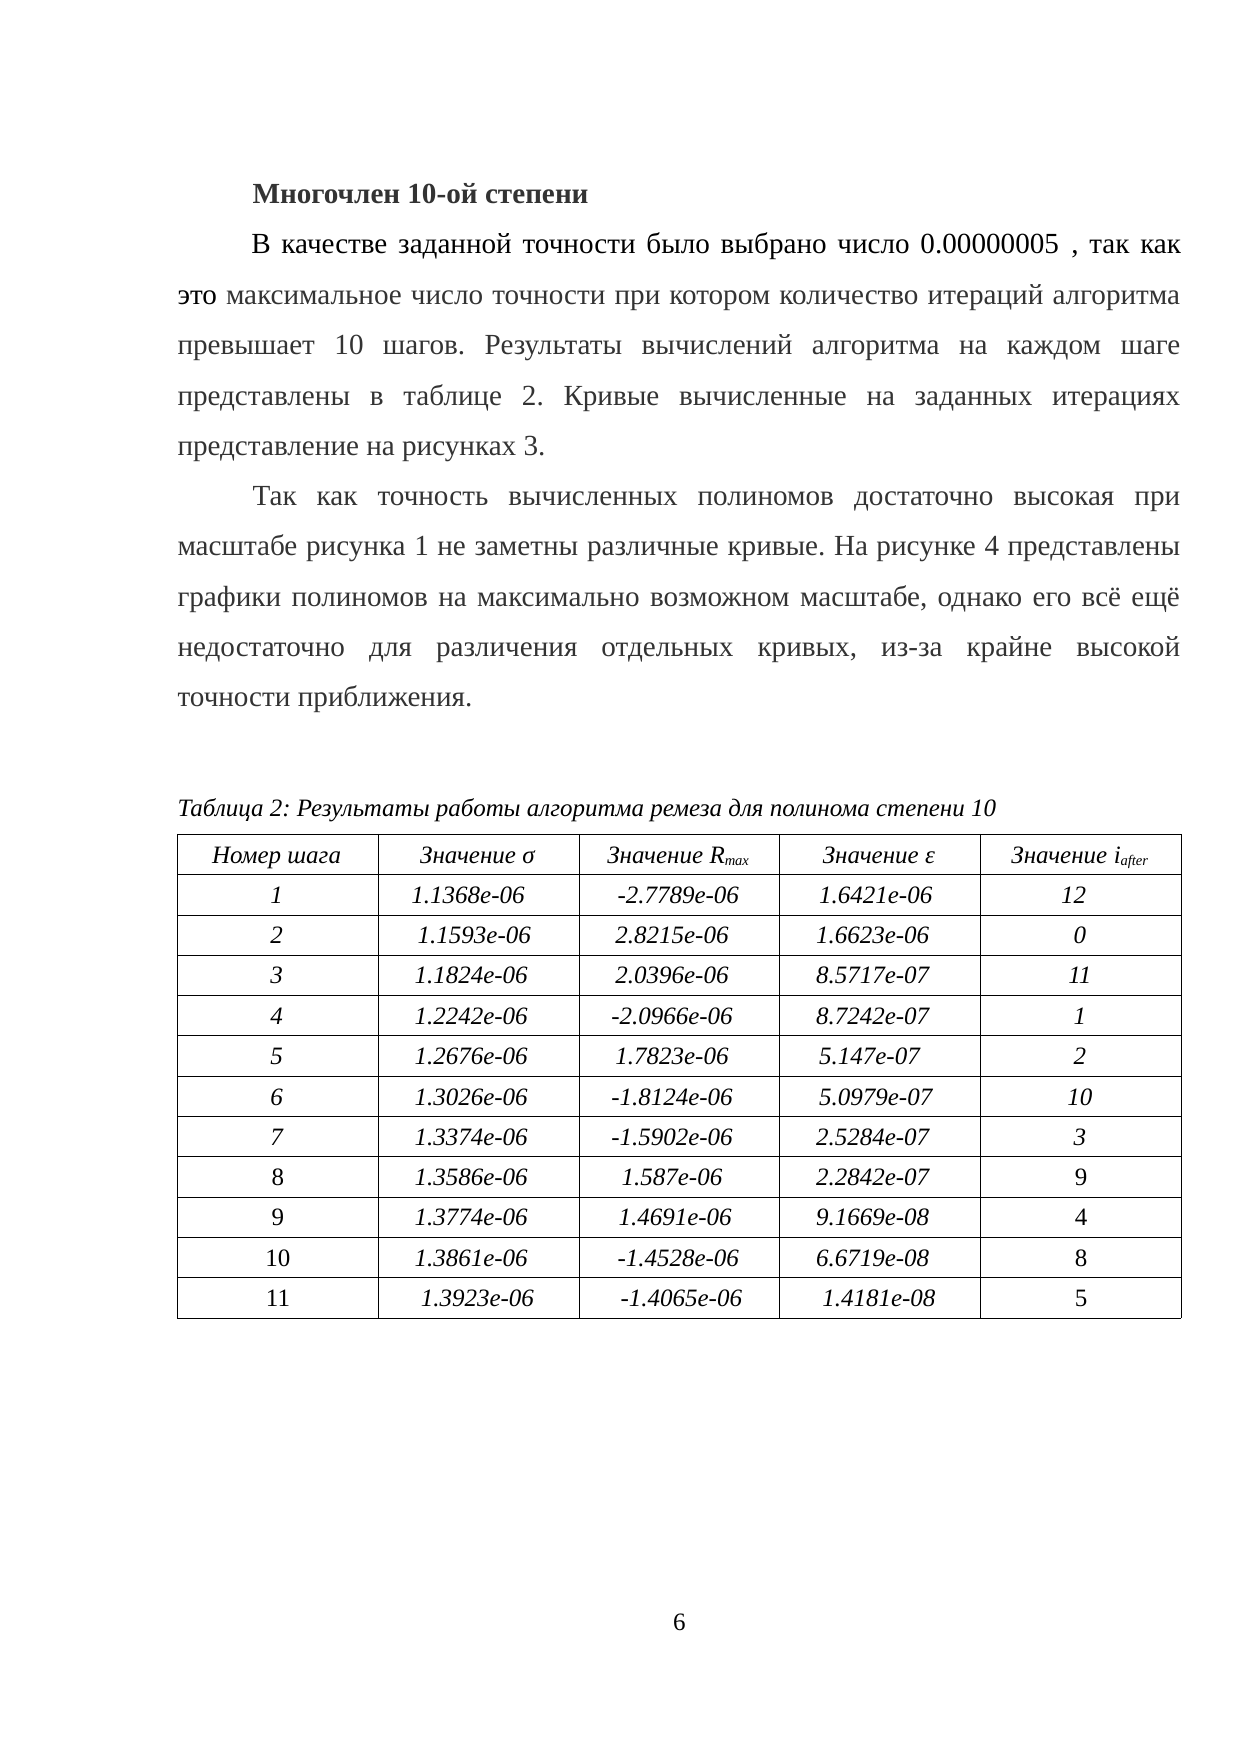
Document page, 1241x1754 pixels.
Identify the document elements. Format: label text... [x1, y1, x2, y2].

table_header Значение iafter [981, 835, 1181, 874]
table_cell 8 [981, 1238, 1181, 1277]
table_cell 6.6719e-08 [780, 1238, 980, 1277]
table_cell 1.3774e-06 [379, 1198, 579, 1237]
table_cell 7 [178, 1117, 378, 1156]
table_cell -1.8124e-06 [580, 1077, 779, 1116]
table_header Значение ε [780, 835, 980, 874]
table_cell -2.0966e-06 [580, 996, 779, 1035]
table_cell 6 [178, 1077, 378, 1116]
table_cell 3 [981, 1117, 1181, 1156]
table_cell 2.0396e-06 [580, 956, 779, 995]
table_cell 9.1669e-08 [780, 1198, 980, 1237]
text Многочлен 10-ой степени [177, 176, 1181, 210]
table_cell 11 [178, 1278, 378, 1318]
table_cell 8.7242e-07 [780, 996, 980, 1035]
table_cell 1.3923e-06 [379, 1278, 579, 1318]
table_cell 1 [981, 996, 1181, 1035]
table_cell 1.3861e-06 [379, 1238, 579, 1277]
table_cell 4 [178, 996, 378, 1035]
table_cell 10 [178, 1238, 378, 1277]
table_cell 1.3374e-06 [379, 1117, 579, 1156]
table_header Значение σ [379, 835, 579, 874]
table_cell 5.147e-07 [780, 1036, 980, 1076]
table_cell 11 [981, 956, 1181, 995]
table_cell 1.2676e-06 [379, 1036, 579, 1076]
table_cell 1.4691e-06 [580, 1198, 779, 1237]
table_cell 3 [178, 956, 378, 995]
table_cell 1.3586e-06 [379, 1157, 579, 1197]
table_cell -1.4065e-06 [580, 1278, 779, 1318]
table_cell 9 [981, 1157, 1181, 1197]
table_cell 2.5284e-07 [780, 1117, 980, 1156]
table_cell 1.2242e-06 [379, 996, 579, 1035]
table_cell 5 [178, 1036, 378, 1076]
table_cell 1.4181e-08 [780, 1278, 980, 1318]
text Таблица 2: Результаты работы алгоритма ремеза для полинома степени 10 [177, 793, 1181, 821]
table_cell 1.7823e-06 [580, 1036, 779, 1076]
table_cell 8.5717e-07 [780, 956, 980, 995]
table_cell 2 [178, 916, 378, 955]
table_header Номер шага [178, 835, 378, 874]
table_cell 9 [178, 1198, 378, 1237]
table_cell 1.1824e-06 [379, 956, 579, 995]
table_cell 2.8215e-06 [580, 916, 779, 955]
table_cell 1.6623e-06 [780, 916, 980, 955]
table_cell 1 [178, 875, 378, 914]
text В качестве заданной точности было выбрано число 0.00000005 , так как это максимальное число точности при котором количество итераций алгоритма превышает 10 шагов. Результаты вычислений алгоритма на каждом шаге представлены в таблице 2. Кривые вычисленные на заданных итерациях представление на рисунках 3. [177, 227, 1181, 461]
table_cell 5 [981, 1278, 1181, 1318]
table_cell 1.6421e-06 [780, 875, 980, 914]
table_cell 12 [981, 875, 1181, 914]
table_cell -1.5902e-06 [580, 1117, 779, 1156]
table_cell 8 [178, 1157, 378, 1197]
table_cell 1.1368e-06 [379, 875, 579, 914]
table_cell -1.4528e-06 [580, 1238, 779, 1277]
table_cell 1.3026e-06 [379, 1077, 579, 1116]
text Так как точность вычисленных полиномов достаточно высокая при масштабе рисунка 1 не заметны различные кривые. На рисунке 4 представлены графики полиномов на максимально возможном масштабе, однако его всё ещё недостаточно для различения отдельных кривых, из-за крайне высокой точности приближения. [177, 478, 1181, 713]
table_cell 4 [981, 1198, 1181, 1237]
table_cell 1.587e-06 [580, 1157, 779, 1197]
table_cell 0 [981, 916, 1181, 955]
table_cell 10 [981, 1077, 1181, 1116]
table_cell -2.7789e-06 [580, 875, 779, 914]
table_cell 2 [981, 1036, 1181, 1076]
table_header Значение Rmax [580, 835, 779, 874]
table_cell 1.1593e-06 [379, 916, 579, 955]
table_cell 5.0979e-07 [780, 1077, 980, 1116]
table_cell 2.2842e-07 [780, 1157, 980, 1197]
